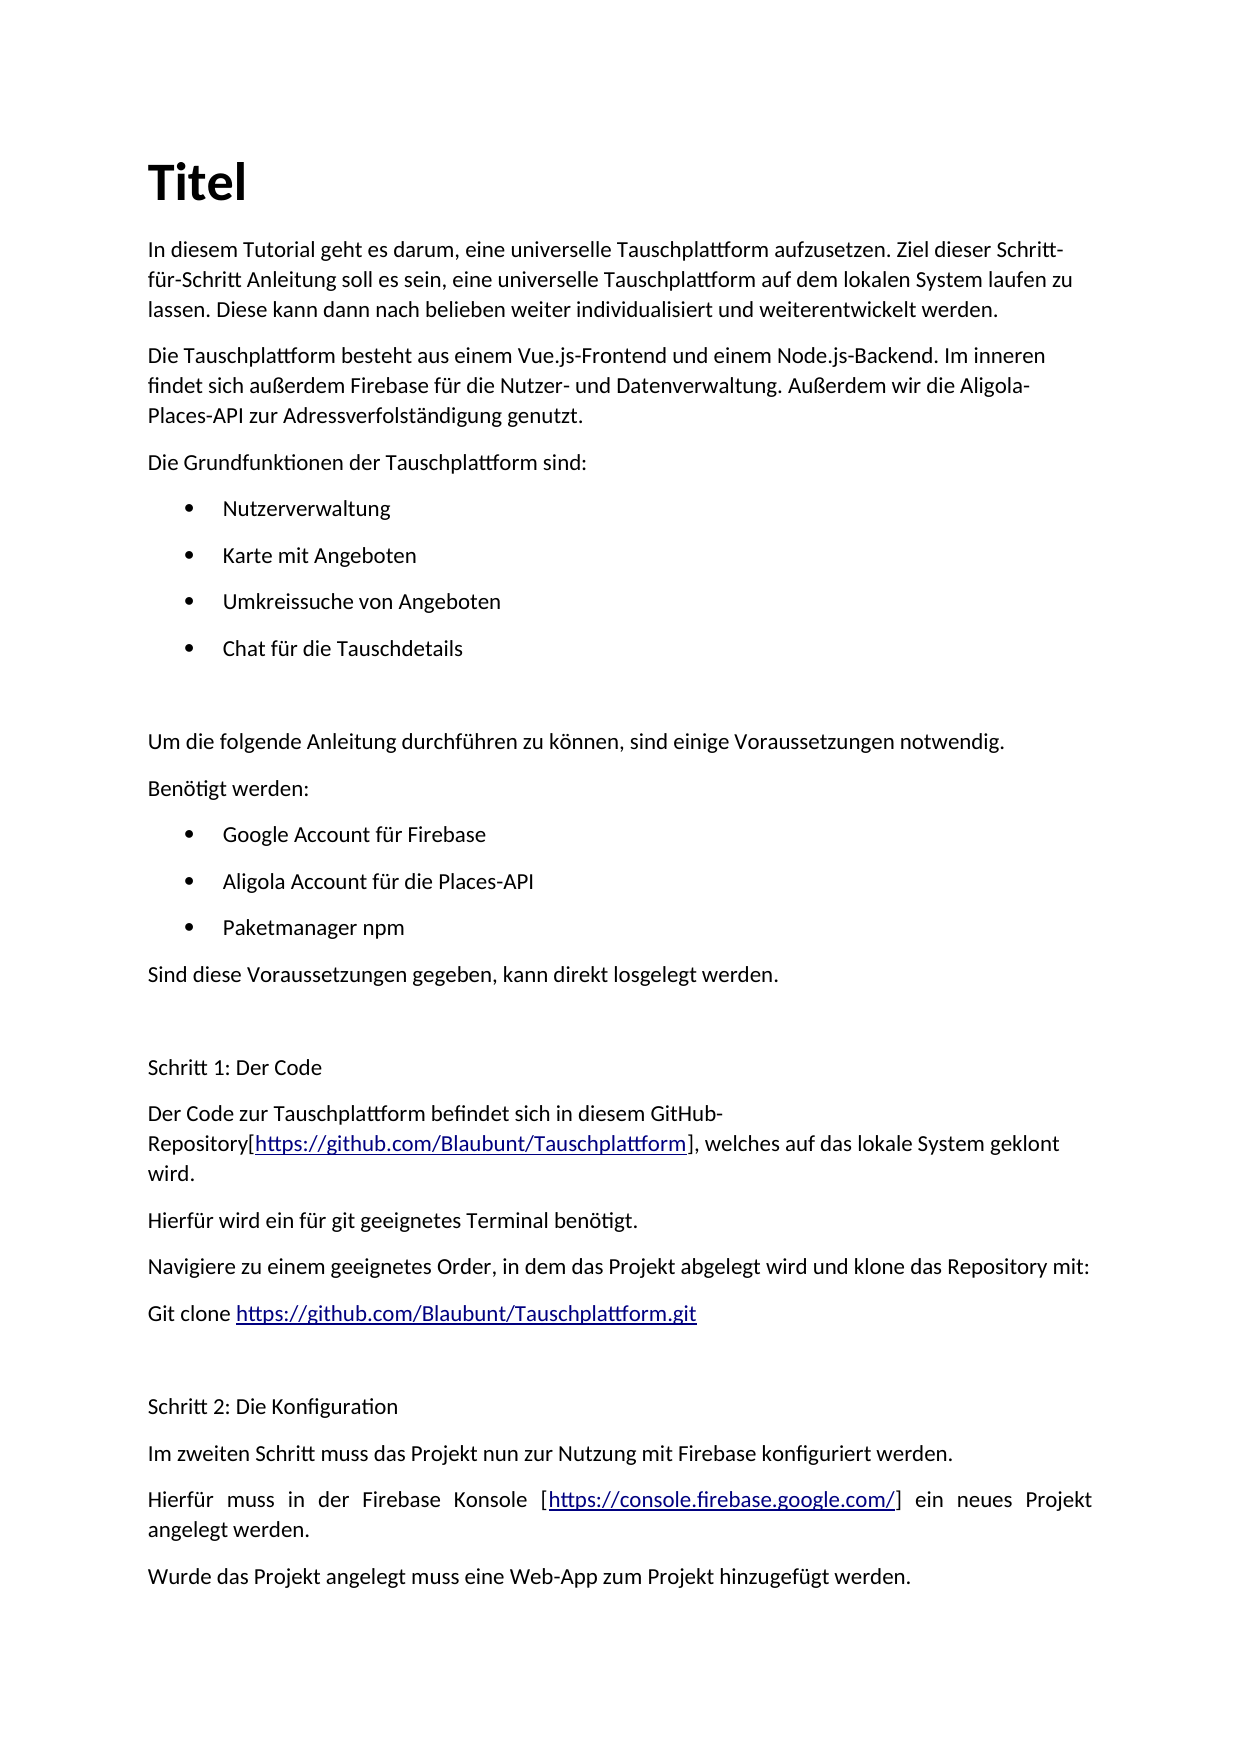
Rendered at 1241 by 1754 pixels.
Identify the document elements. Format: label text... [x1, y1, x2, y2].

text Git clone https://github.com/Blaubunt/Tauschplattform.git [148, 1299, 1093, 1327]
text Schritt 1: Der Code [148, 1053, 1093, 1081]
list Nutzerverwaltung [185, 494, 1093, 522]
text Im zweiten Schritt muss das Projekt nun zur Nutzung mit Firebase konfiguriert werden. [148, 1439, 1093, 1467]
text Um die folgende Anleitung durchführen zu können, sind einige Voraussetzungen notwendig. [148, 727, 1093, 755]
text Schritt 2: Die Konfiguration [148, 1392, 1093, 1420]
text Der Code zur Tauschplattform befindet sich in diesem GitHub-Repository[https://github.com/Blaubunt/Tauschplattform], welches auf das lokale System geklont wird. [148, 1099, 1093, 1187]
list Paketmanager npm [185, 913, 1093, 941]
list Google Account für Firebase [185, 820, 1093, 848]
list Karte mit Angeboten [185, 541, 1093, 569]
text Die Grundfunktionen der Tauschplattform sind: [148, 448, 1093, 476]
text Benötigt werden: [148, 774, 1093, 802]
text Hierfür wird ein für git geeignetes Terminal benötigt. [148, 1206, 1093, 1234]
list Umkreissuche von Angeboten [185, 587, 1093, 615]
text Navigiere zu einem geeignetes Order, in dem das Projekt abgelegt wird und klone das Repository mit: [148, 1252, 1093, 1281]
text Wurde das Projekt angelegt muss eine Web-App zum Projekt hinzugefügt werden. [148, 1562, 1093, 1590]
text Hierfür muss in der Firebase Konsole [https://console.firebase.google.com/] ein neues Projekt angelegt werden. [148, 1485, 1093, 1543]
text Titel [148, 148, 1093, 214]
text Die Tauschplattform besteht aus einem Vue.js-Frontend und einem Node.js-Backend. Im inneren findet sich außerdem Firebase für die Nutzer- und Datenverwaltung. Außerdem wir die Aligola-Places-API zur Adressverfolständigung genutzt. [148, 341, 1093, 429]
text In diesem Tutorial geht es darum, eine universelle Tauschplattform aufzusetzen. Ziel dieser Schritt-für-Schritt Anleitung soll es sein, eine universelle Tauschplattform auf dem lokalen System laufen zu lassen. Diese kann dann nach belieben weiter individualisiert und weiterentwickelt werden. [148, 235, 1093, 323]
list Chat für die Tauschdetails [185, 634, 1093, 662]
text Sind diese Voraussetzungen gegeben, kann direkt losgelegt werden. [148, 960, 1093, 988]
list Aligola Account für die Places-API [185, 867, 1093, 895]
